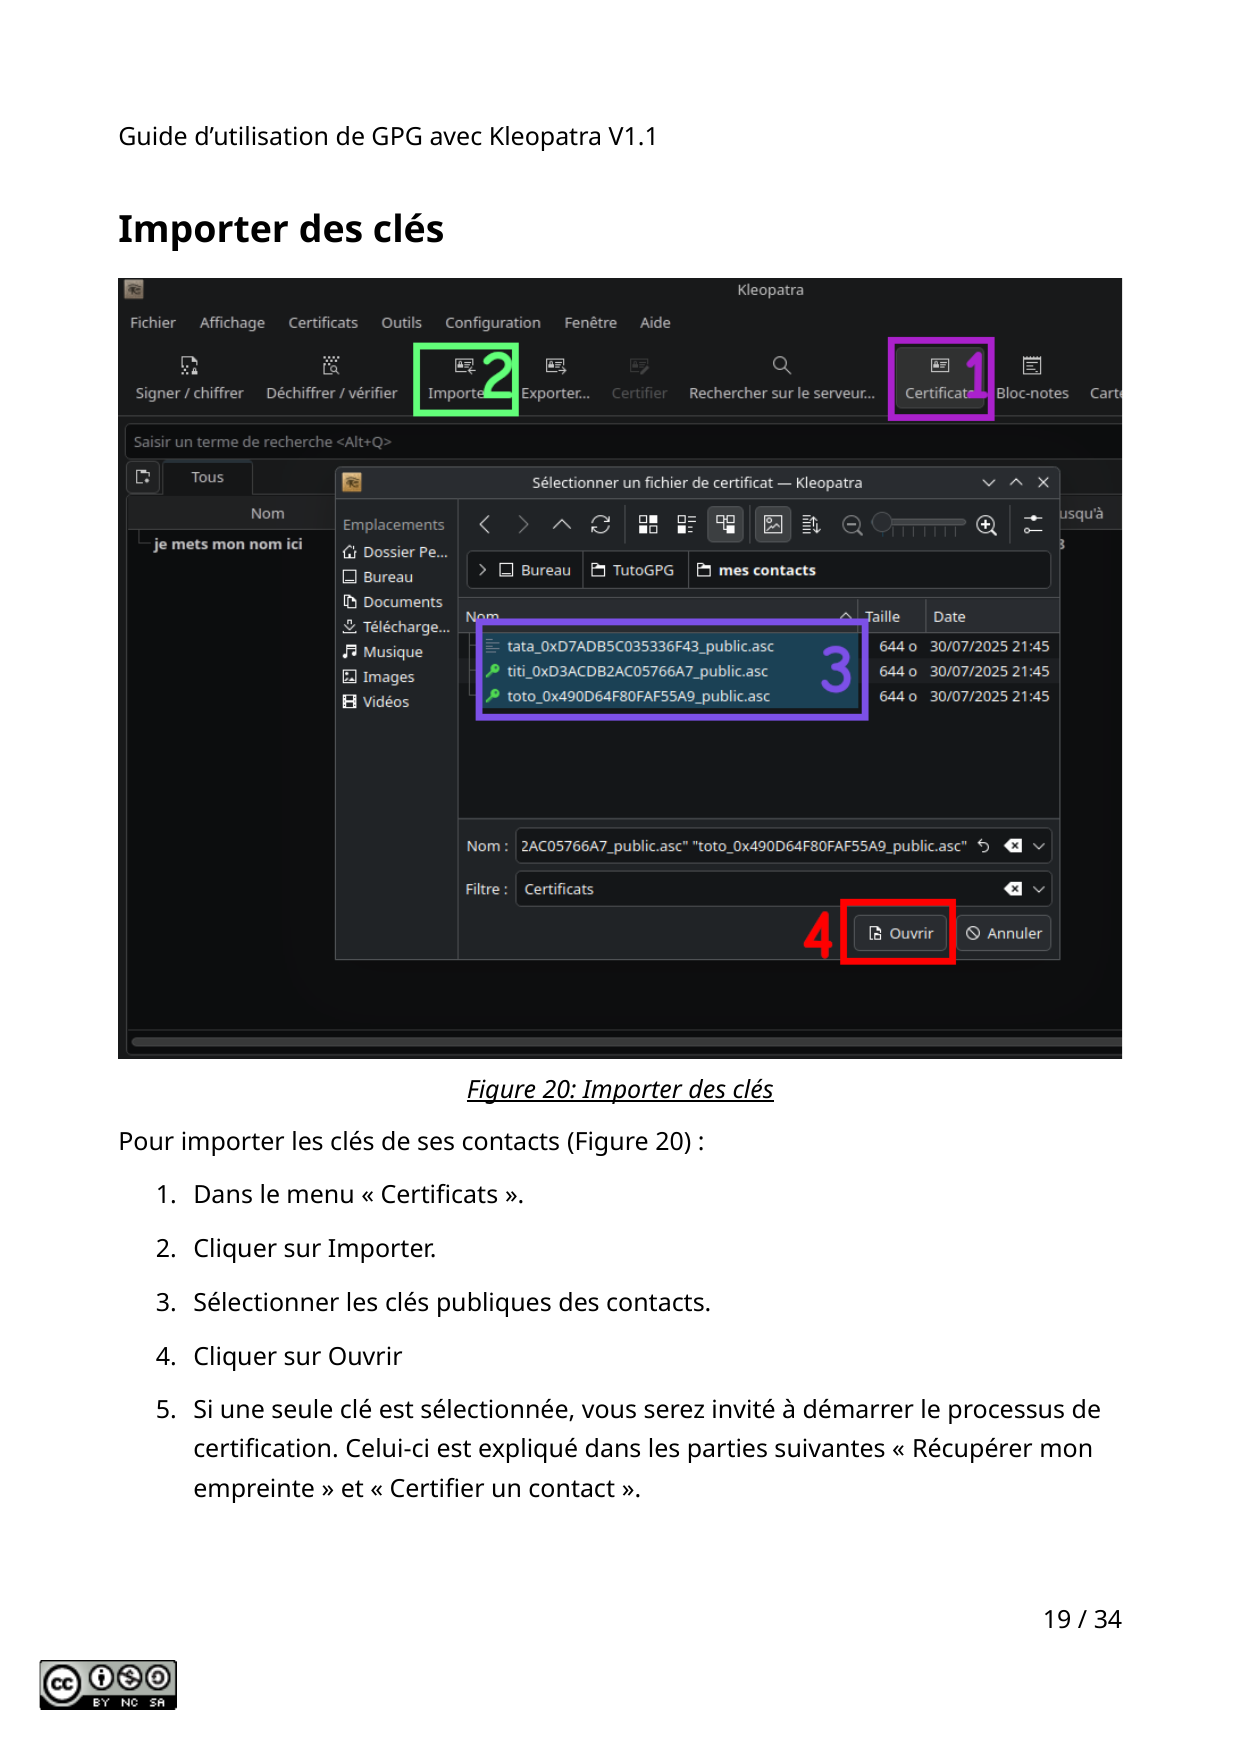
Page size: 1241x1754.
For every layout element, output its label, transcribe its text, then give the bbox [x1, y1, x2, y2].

list Si une seule clé est sélectionnée, vous serez invité à démarrer le processus de certification. Celui-ci est expliqué dans les parties suivantes « Récupérer mon empreinte » et « Certifier un contact ». [156, 1392, 1122, 1504]
list Dans le menu « Certificats ». [156, 1177, 1122, 1211]
picture [118, 278, 1123, 1059]
list Cliquer sur Ouvrir [156, 1338, 1122, 1372]
list Cliquer sur Importer. [156, 1231, 1122, 1265]
subtitle Importer des clés [118, 202, 1122, 253]
picture [39, 1660, 177, 1710]
text Figure 20: Importer des clés [118, 1059, 1122, 1106]
text [118, 266, 1122, 278]
list Sélectionner les clés publiques des contacts. [156, 1284, 1122, 1318]
text Pour importer les clés de ses contacts (Figure 20) : [118, 1106, 1122, 1157]
